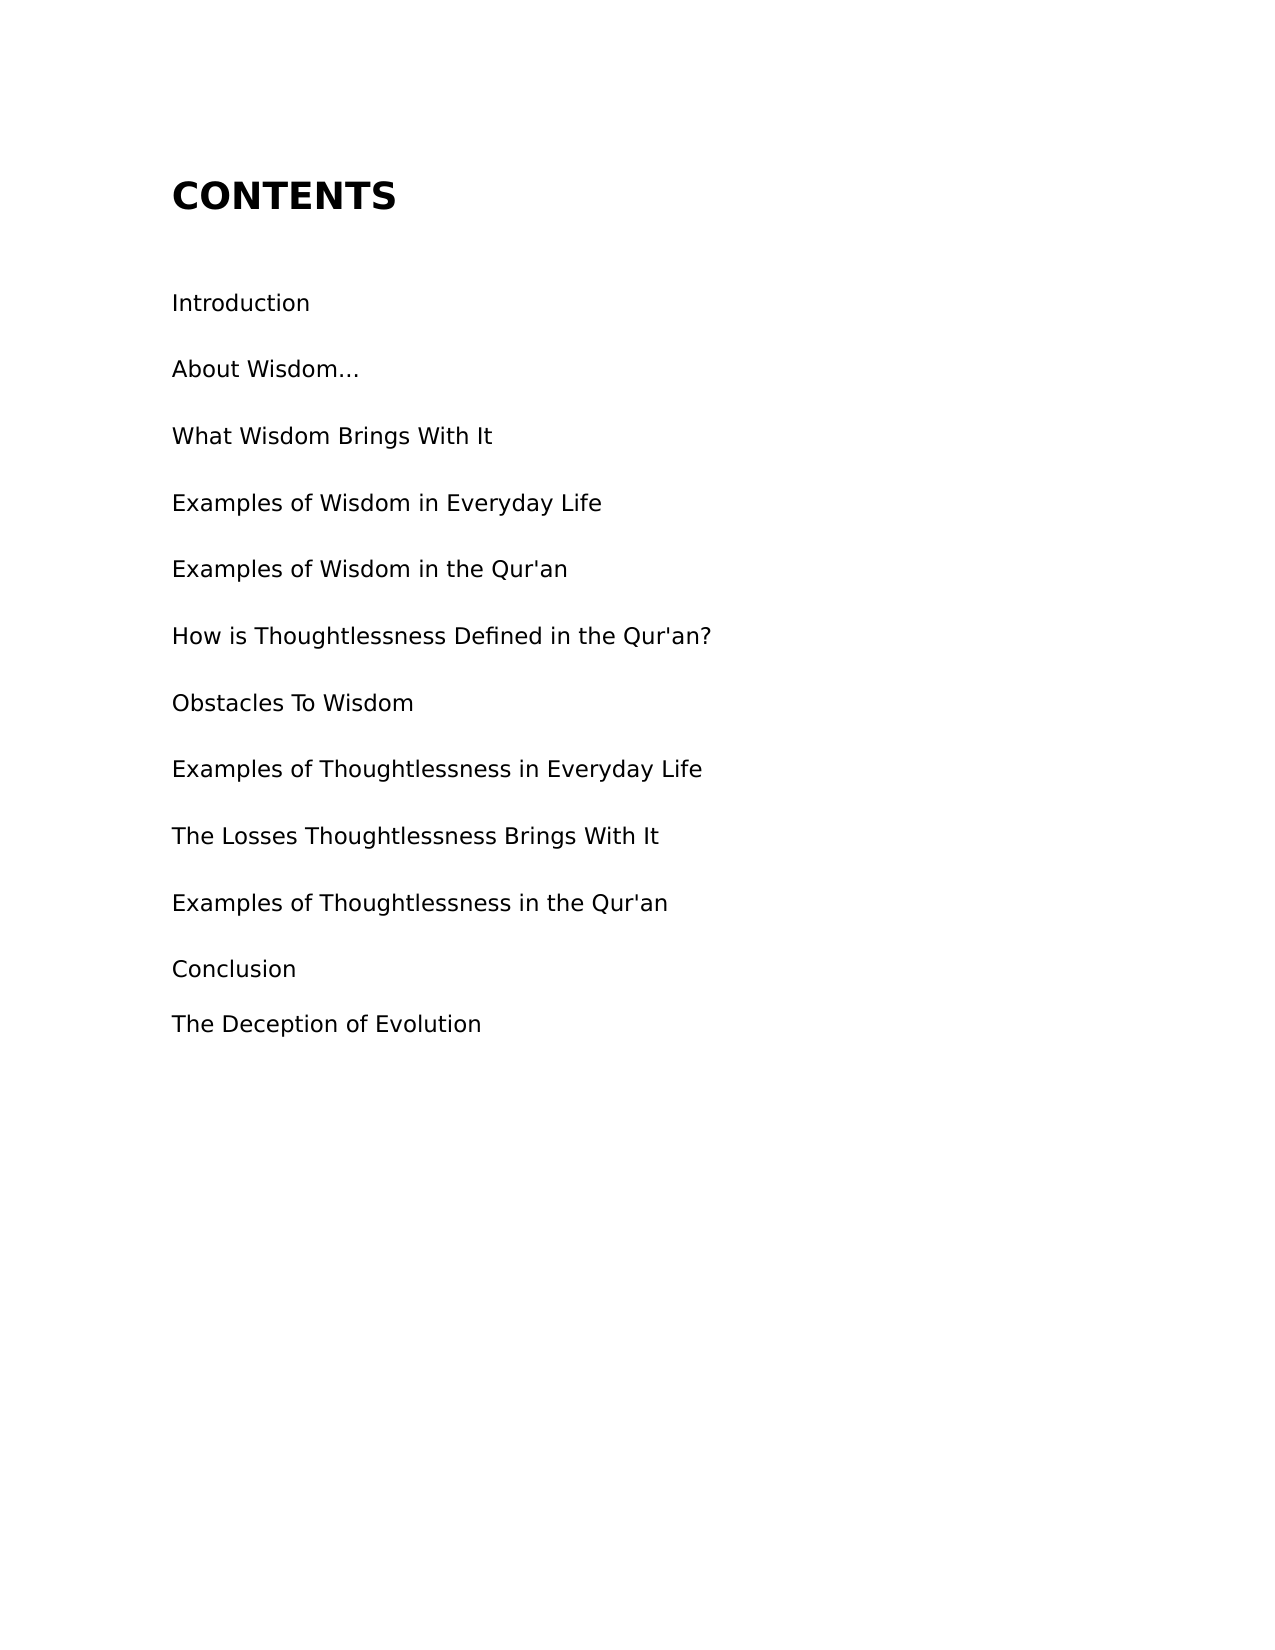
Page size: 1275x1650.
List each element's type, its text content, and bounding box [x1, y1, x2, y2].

text Examples of Wisdom in the Qur'an [112, 551, 1145, 584]
text Obstacles To Wisdom [112, 684, 1145, 718]
text The Losses Thoughtlessness Brings With It [112, 818, 1145, 851]
text How is Thoughtlessness Defined in the Qur'an? [112, 618, 1145, 651]
text Examples of Thoughtlessness in the Qur'an [112, 884, 1145, 918]
text Introduction [112, 284, 1145, 318]
text Conclusion [112, 951, 1145, 984]
text Examples of Wisdom in Everyday Life [112, 484, 1145, 518]
text CONTENTS [112, 174, 1145, 218]
text What Wisdom Brings With It [112, 418, 1145, 451]
text The Deception of Evolution [112, 1011, 1145, 1038]
text About Wisdom... [112, 351, 1145, 384]
text Examples of Thoughtlessness in Everyday Life [112, 751, 1145, 784]
